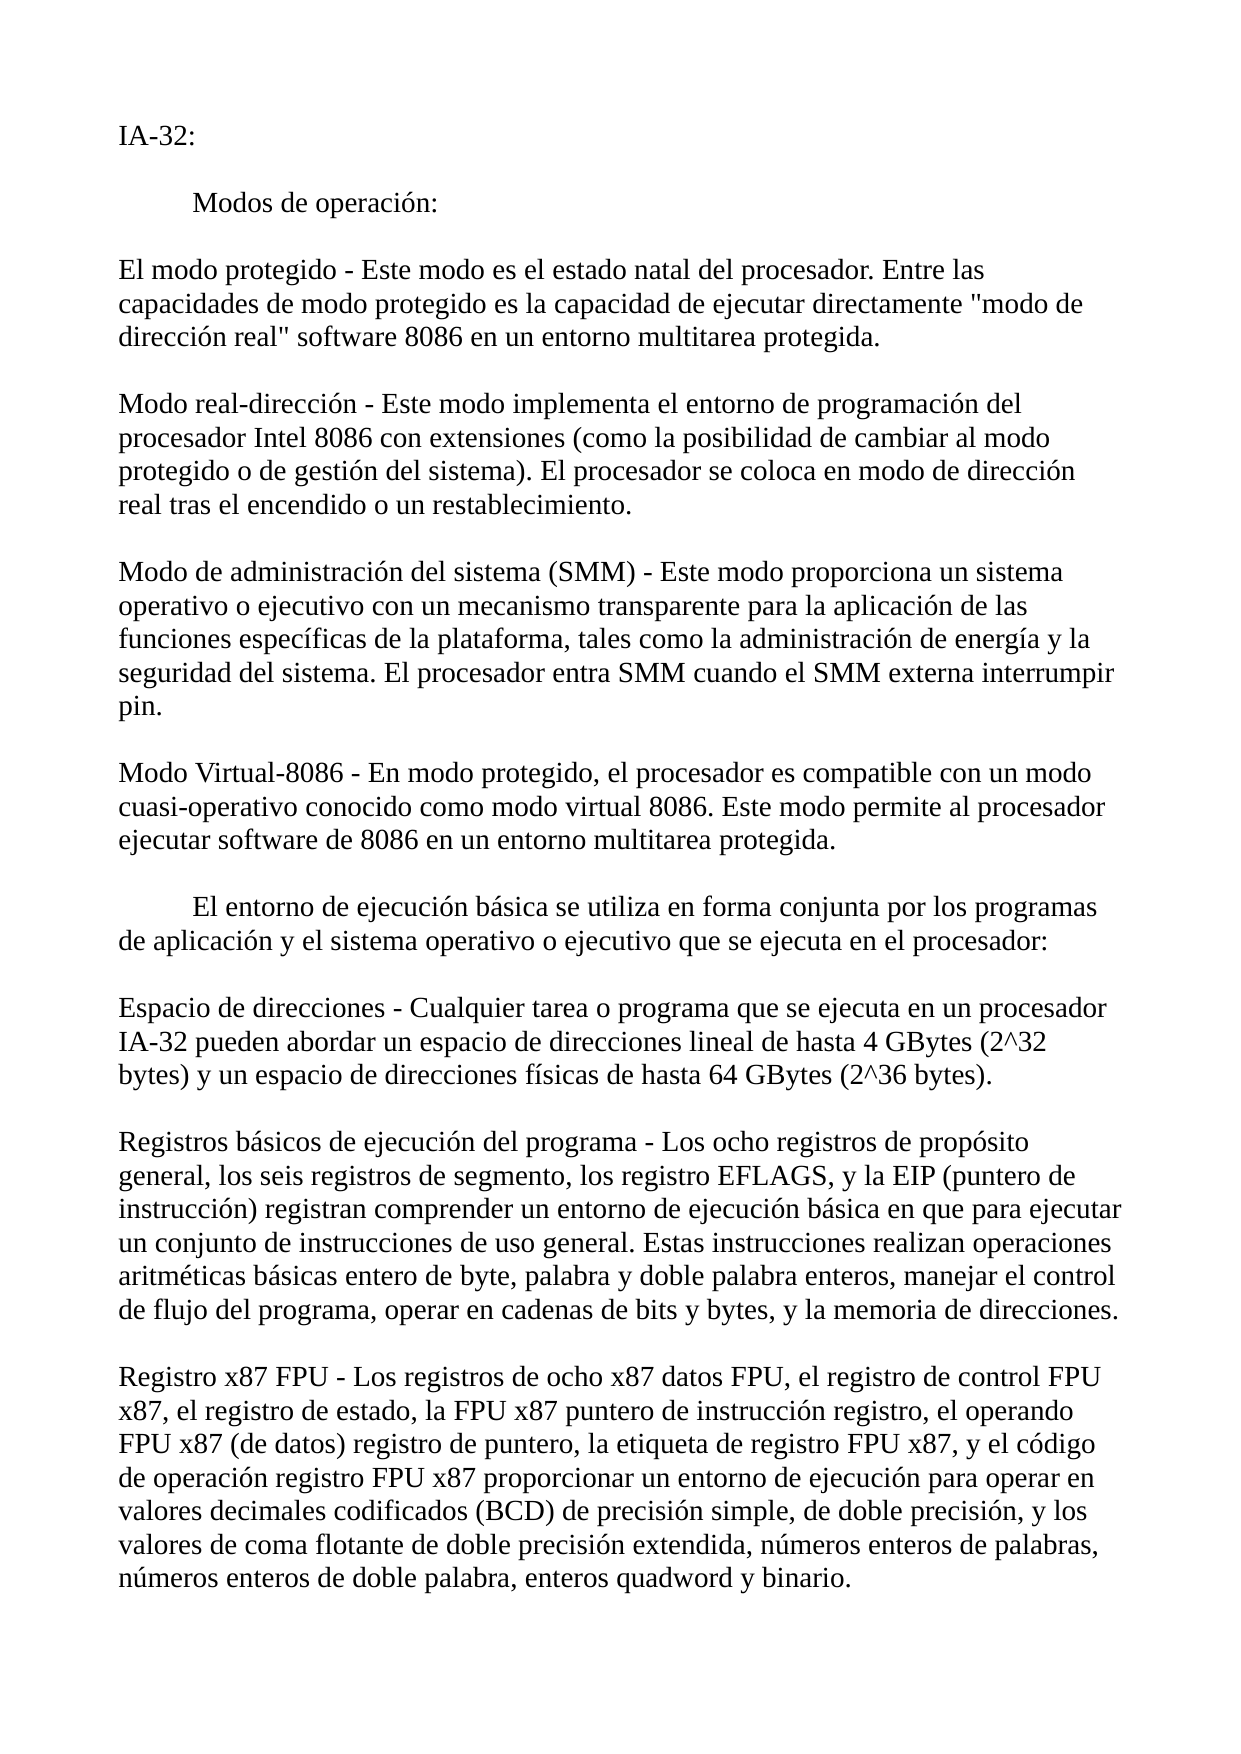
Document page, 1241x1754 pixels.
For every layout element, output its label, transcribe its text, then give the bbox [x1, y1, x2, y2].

text Modo de administración del sistema (SMM) - Este modo proporciona un sistema operativo o ejecutivo con un mecanismo transparente para la aplicación de las funciones específicas de la plataforma, tales como la administración de energía y la seguridad del sistema. El procesador entra SMM cuando el SMM externa interrumpir pin. [118, 554, 1122, 722]
text El entorno de ejecución básica se utiliza en forma conjunta por los programas de aplicación y el sistema operativo o ejecutivo que se ejecuta en el procesador: [118, 889, 1122, 957]
text Registro x87 FPU - Los registros de ocho x87 datos FPU, el registro de control FPU x87, el registro de estado, la FPU x87 puntero de instrucción registro, el operando FPU x87 (de datos) registro de puntero, la etiqueta de registro FPU x87, y el código de operación registro FPU x87 proporcionar un entorno de ejecución para operar en valores decimales codificados (BCD) de precisión simple, de doble precisión, y los valores de coma flotante de doble precisión extendida, números enteros de palabras, números enteros de doble palabra, enteros quadword y binario. [118, 1359, 1122, 1594]
text Registros básicos de ejecución del programa - Los ocho registros de propósito general, los seis registros de segmento, los registro EFLAGS, y la EIP (puntero de instrucción) registran comprender un entorno de ejecución básica en que para ejecutar un conjunto de instrucciones de uso general. Estas instrucciones realizan operaciones aritméticas básicas entero de byte, palabra y doble palabra enteros, manejar el control de flujo del programa, operar en cadenas de bits y bytes, y la memoria de direcciones. [118, 1124, 1122, 1326]
text Modo real-dirección - Este modo implementa el entorno de programación del procesador Intel 8086 con extensiones (como la posibilidad de cambiar al modo protegido o de gestión del sistema). El procesador se coloca en modo de dirección real tras el encendido o un restablecimiento. [118, 386, 1122, 521]
text Modos de operación: [118, 185, 1122, 219]
text Modo Virtual-8086 - En modo protegido, el procesador es compatible con un modo cuasi-operativo conocido como modo virtual 8086. Este modo permite al procesador ejecutar software de 8086 en un entorno multitarea protegida. [118, 755, 1122, 856]
text IA-32: [118, 118, 1122, 152]
text El modo protegido - Este modo es el estado natal del procesador. Entre las capacidades de modo protegido es la capacidad de ejecutar directamente "modo de dirección real" software 8086 en un entorno multitarea protegida. [118, 252, 1122, 353]
text Espacio de direcciones - Cualquier tarea o programa que se ejecuta en un procesador IA-32 pueden abordar un espacio de direcciones lineal de hasta 4 GBytes (2^32 bytes) y un espacio de direcciones físicas de hasta 64 GBytes (2^36 bytes). [118, 990, 1122, 1091]
